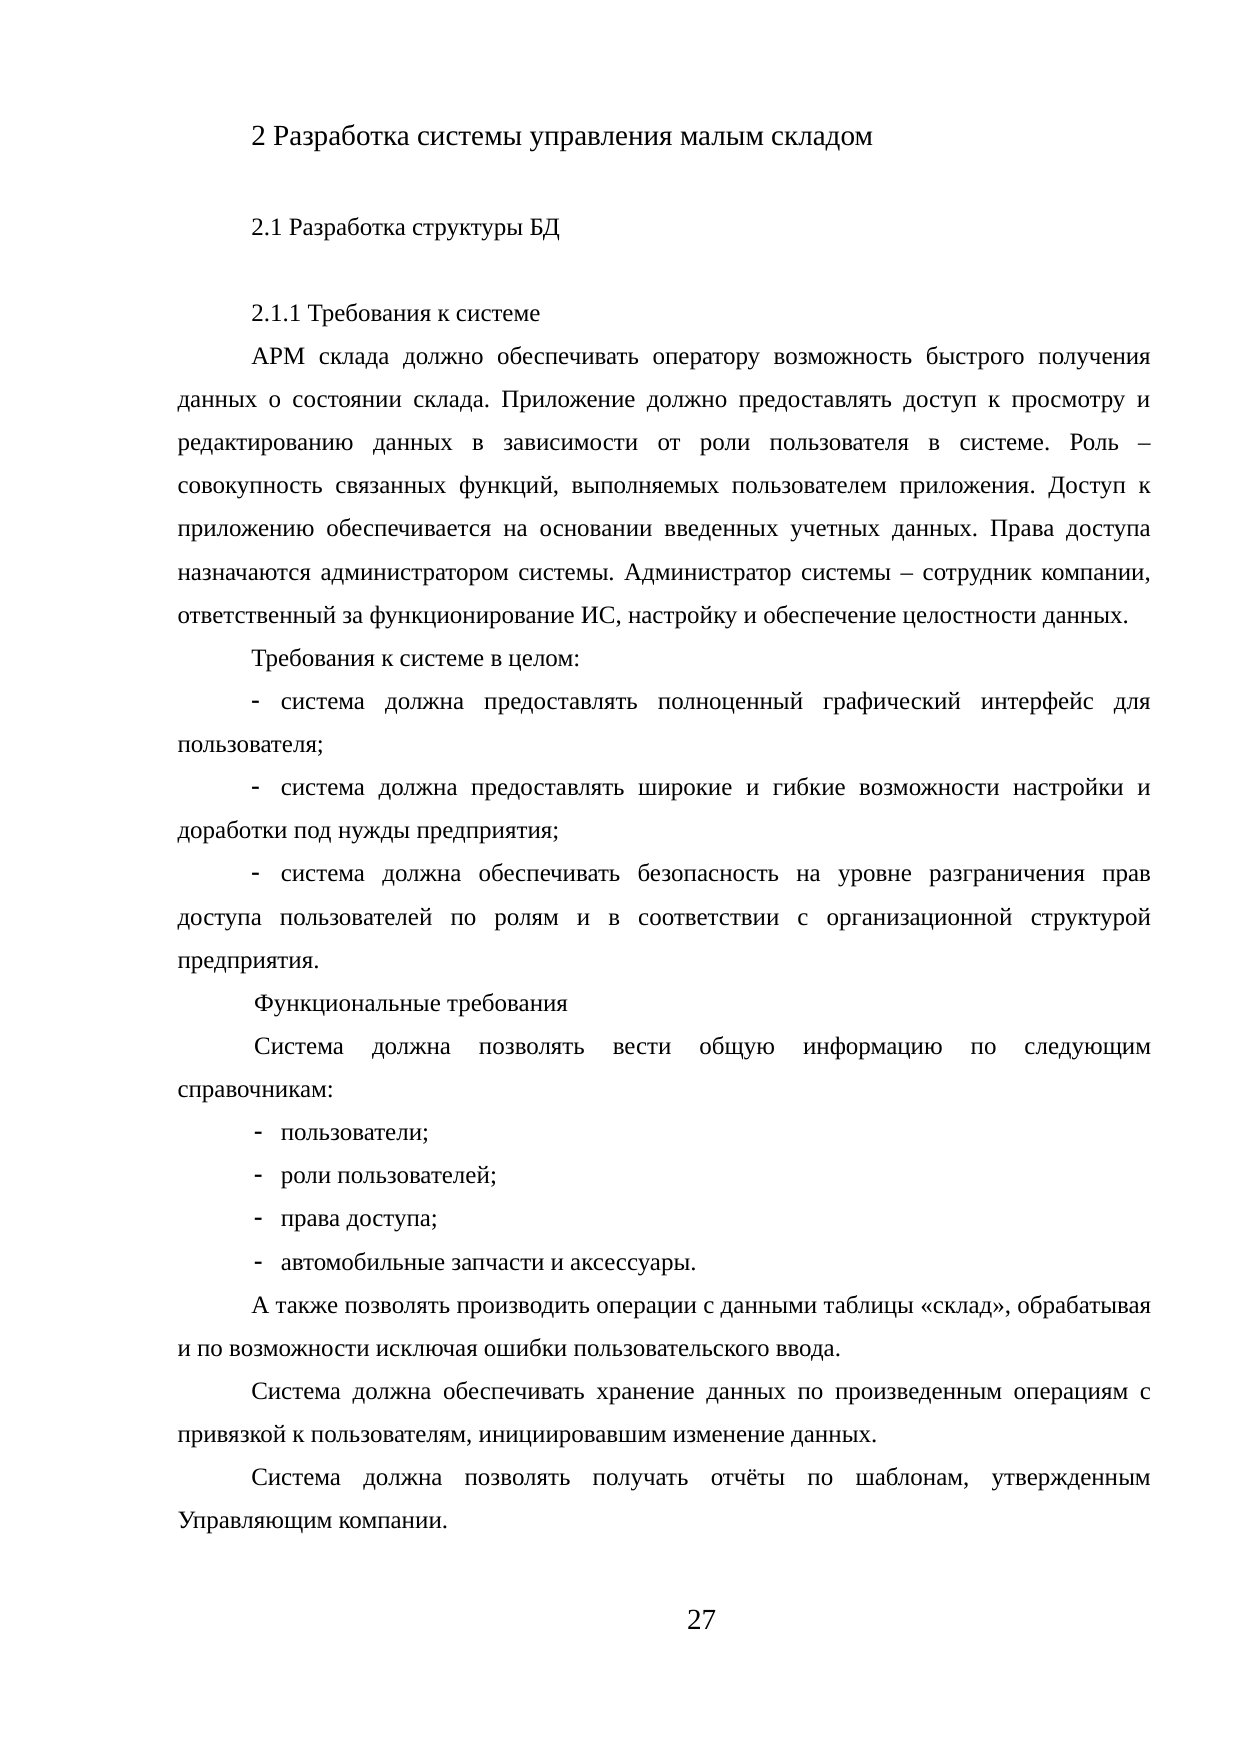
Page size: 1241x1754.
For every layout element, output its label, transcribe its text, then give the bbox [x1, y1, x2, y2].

list автомобильные запчасти и аксессуары. [177, 1247, 1152, 1275]
text Система должна позволять получать отчёты по шаблонам, утвержденным Управляющим компании. [177, 1462, 1152, 1534]
list система должна предоставлять широкие и гибкие возможности настройки и доработки под нужды предприятия; [177, 772, 1152, 844]
subtitle 2.1 Разработка структуры БД [177, 212, 1152, 240]
subtitle 2 Разработка системы управления малым складом [177, 118, 1152, 152]
list система должна обеспечивать безопасность на уровне разграничения прав доступа пользователей по ролям и в соответствии с организационной структурой предприятия. [177, 858, 1152, 973]
text А также позволять производить операции с данными таблицы «склад», обрабатывая и по возможности исключая ошибки пользовательского ввода. [177, 1290, 1152, 1362]
list права доступа; [177, 1203, 1152, 1232]
list роли пользователей; [177, 1160, 1152, 1189]
text Система должна обеспечивать хранение данных по произведенным операциям с привязкой к пользователям, инициировавшим изменение данных. [177, 1376, 1152, 1448]
list система должна предоставлять полноценный графический интерфейс для пользователя; [177, 686, 1152, 758]
list пользователи; [177, 1117, 1152, 1146]
text Требования к системе в целом: [177, 643, 1152, 672]
text АРМ склада должно обеспечивать оператору возможность быстрого получения данных о состоянии склада. Приложение должно предоставлять доступ к просмотру и редактированию данных в зависимости от роли пользователя в системе. Роль – совокупность связанных функций, выполняемых пользователем приложения. Доступ к приложению обеспечивается на основании введенных учетных данных. Права доступа назначаются администратором системы. Администратор системы – сотрудник компании, ответственный за функционирование ИС, настройку и обеспечение целостности данных. [177, 341, 1152, 628]
list Функциональные требования [177, 988, 1152, 1017]
list Система должна позволять вести общую информацию по следующим справочникам: [177, 1031, 1152, 1103]
subtitle 2.1.1 Требования к системе [177, 298, 1152, 327]
